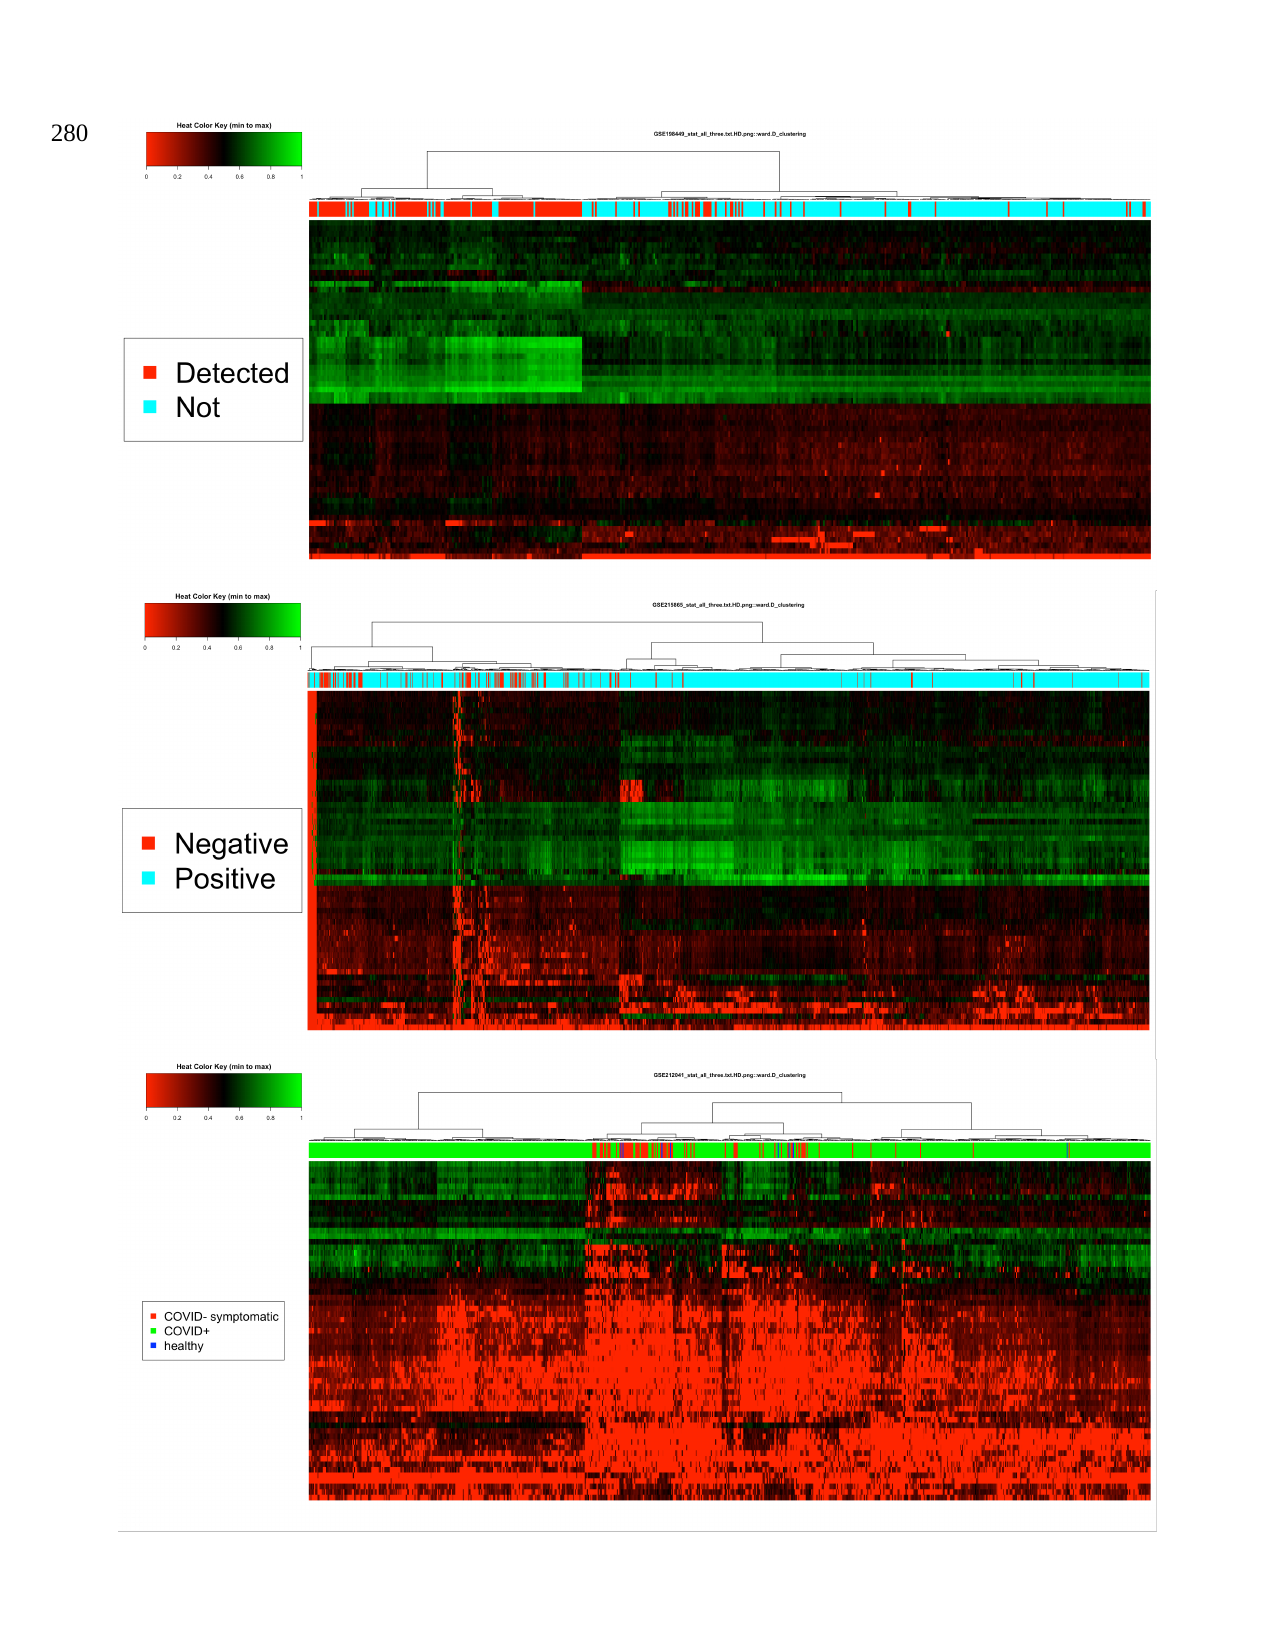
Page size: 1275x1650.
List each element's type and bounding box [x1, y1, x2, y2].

picture [118, 118, 1157, 1535]
